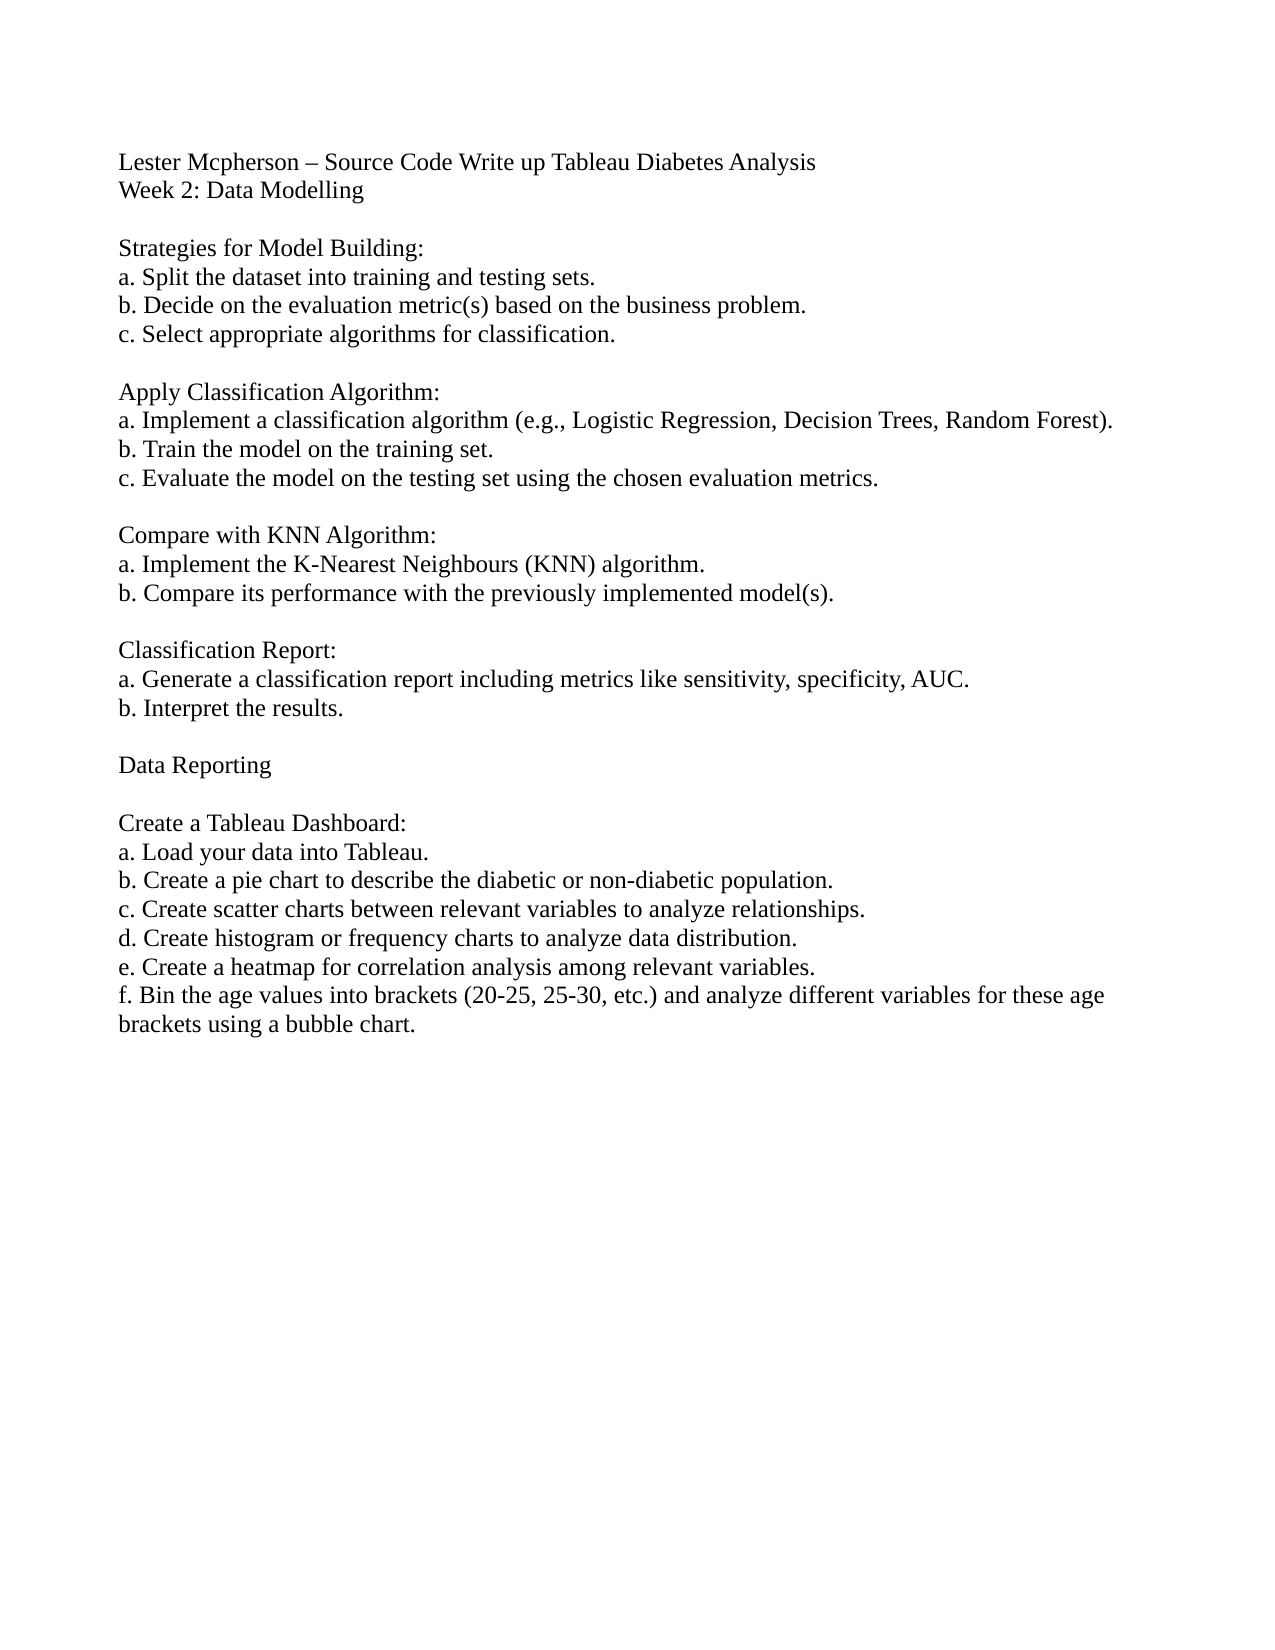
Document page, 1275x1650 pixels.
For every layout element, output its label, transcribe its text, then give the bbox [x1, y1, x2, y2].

text Classification Report: [118, 636, 1157, 664]
text c. Select appropriate algorithms for classification. [118, 319, 1157, 348]
text Create a Tableau Dashboard: [118, 808, 1157, 837]
text a. Implement the K-Nearest Neighbours (KNN) algorithm. [118, 549, 1157, 578]
text b. Decide on the evaluation metric(s) based on the business problem. [118, 291, 1157, 319]
text b. Interpret the results. [118, 693, 1157, 722]
text a. Generate a classification report including metrics like sensitivity, specificity, AUC. [118, 664, 1157, 693]
text Strategies for Model Building: [118, 233, 1157, 262]
text b. Compare its performance with the previously implemented model(s). [118, 578, 1157, 607]
text Data Reporting [118, 751, 1157, 779]
text Week 2: Data Modelling [118, 176, 1157, 204]
text Apply Classification Algorithm: [118, 377, 1157, 406]
text b. Train the model on the training set. [118, 434, 1157, 463]
text Compare with KNN Algorithm: [118, 521, 1157, 549]
text a. Split the dataset into training and testing sets. [118, 262, 1157, 291]
text c. Evaluate the model on the testing set using the chosen evaluation metrics. [118, 463, 1157, 492]
text a. Load your data into Tableau. [118, 837, 1157, 866]
text b. Create a pie chart to describe the diabetic or non-diabetic population. [118, 866, 1157, 894]
text a. Implement a classification algorithm (e.g., Logistic Regression, Decision Trees, Random Forest). [118, 406, 1157, 434]
text c. Create scatter charts between relevant variables to analyze relationships. [118, 894, 1157, 923]
text e. Create a heatmap for correlation analysis among relevant variables. [118, 952, 1157, 981]
text d. Create histogram or frequency charts to analyze data distribution. [118, 923, 1157, 952]
text f. Bin the age values into brackets (20-25, 25-30, etc.) and analyze different variables for these age brackets using a bubble chart. [118, 981, 1157, 1038]
text Lester Mcpherson – Source Code Write up Tableau Diabetes Analysis [118, 147, 1157, 176]
